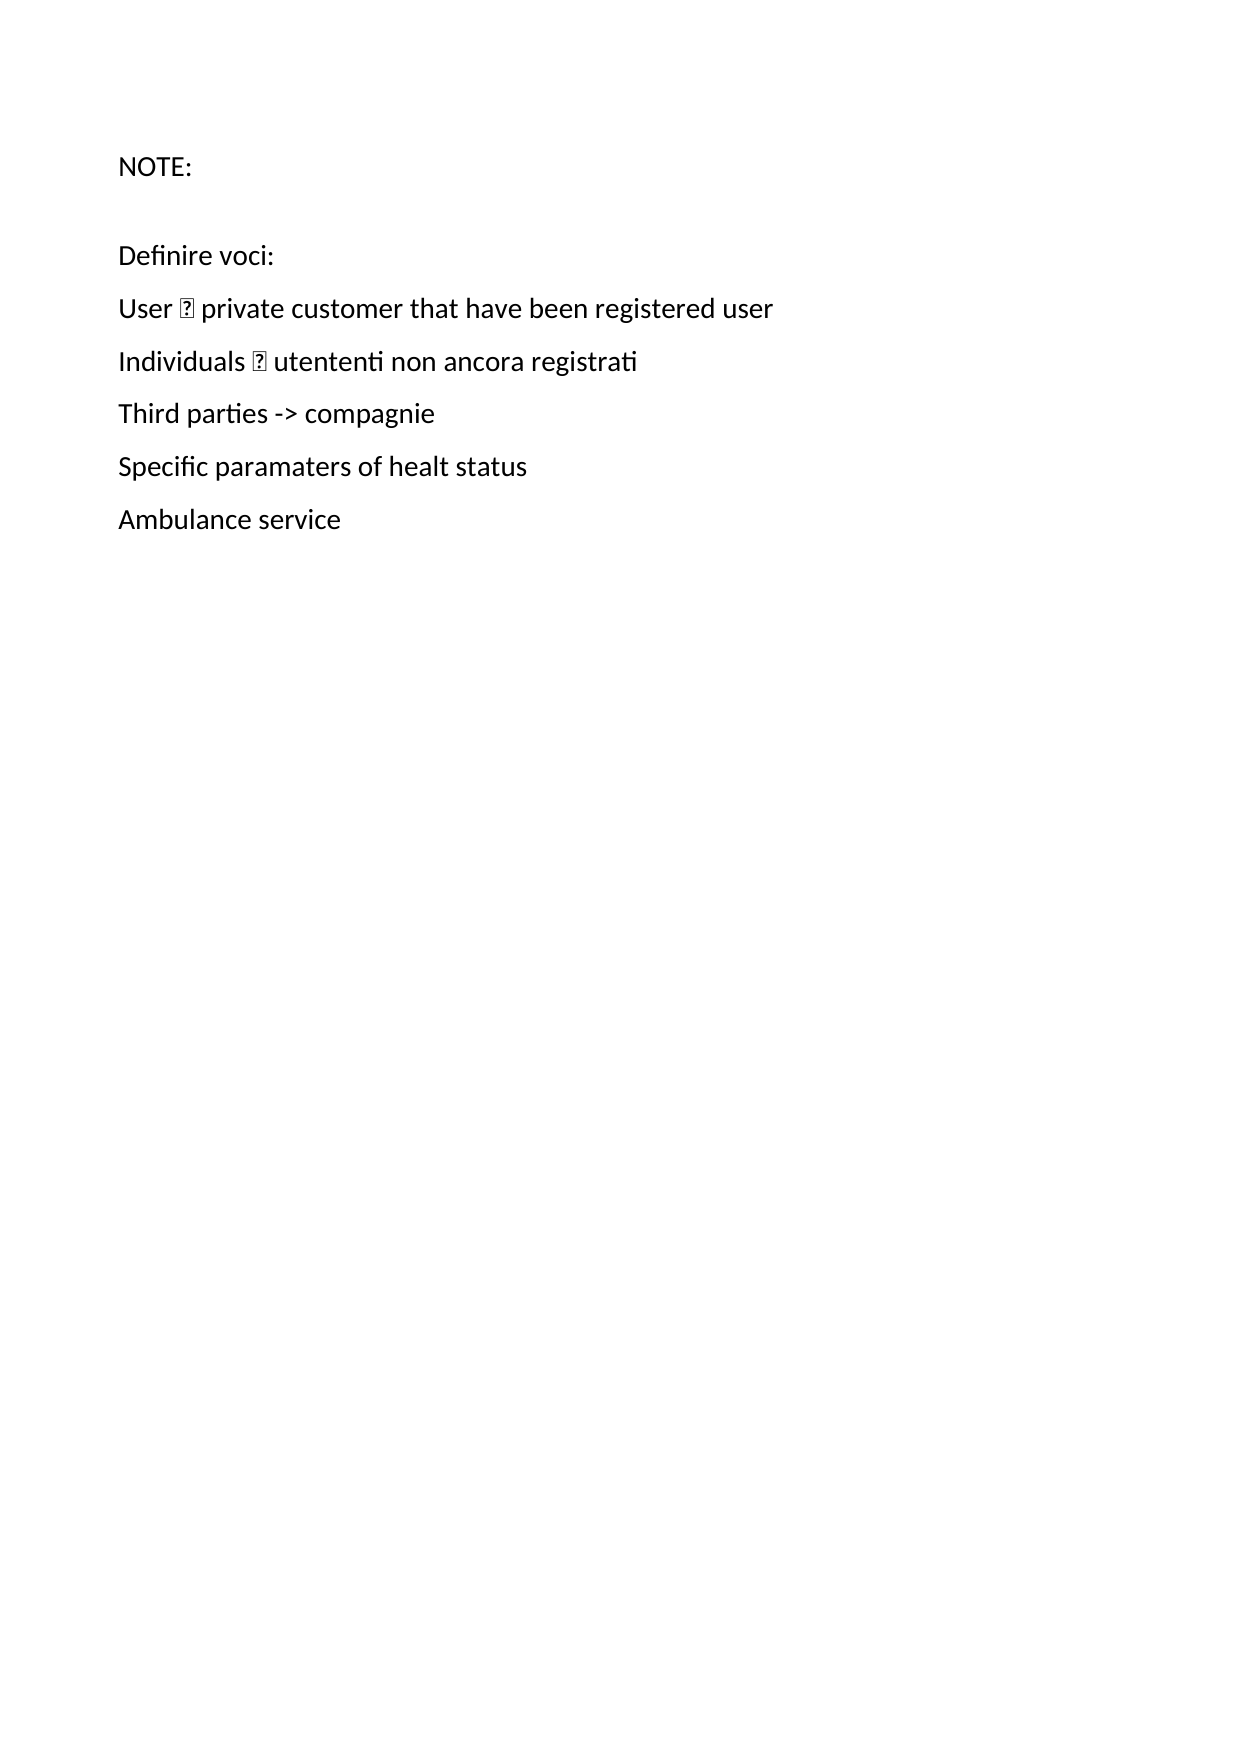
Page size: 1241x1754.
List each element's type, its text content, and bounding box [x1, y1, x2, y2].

text Definire voci: [118, 237, 1122, 272]
text Third parties -> compagnie [118, 396, 1122, 431]
text Individuals  utententi non ancora registrati [118, 343, 1122, 378]
text NOTE: [118, 148, 1122, 219]
text User  private customer that have been registered user [118, 290, 1122, 325]
text Specific paramaters of healt status [118, 448, 1122, 484]
text Ambulance service [118, 501, 1122, 537]
